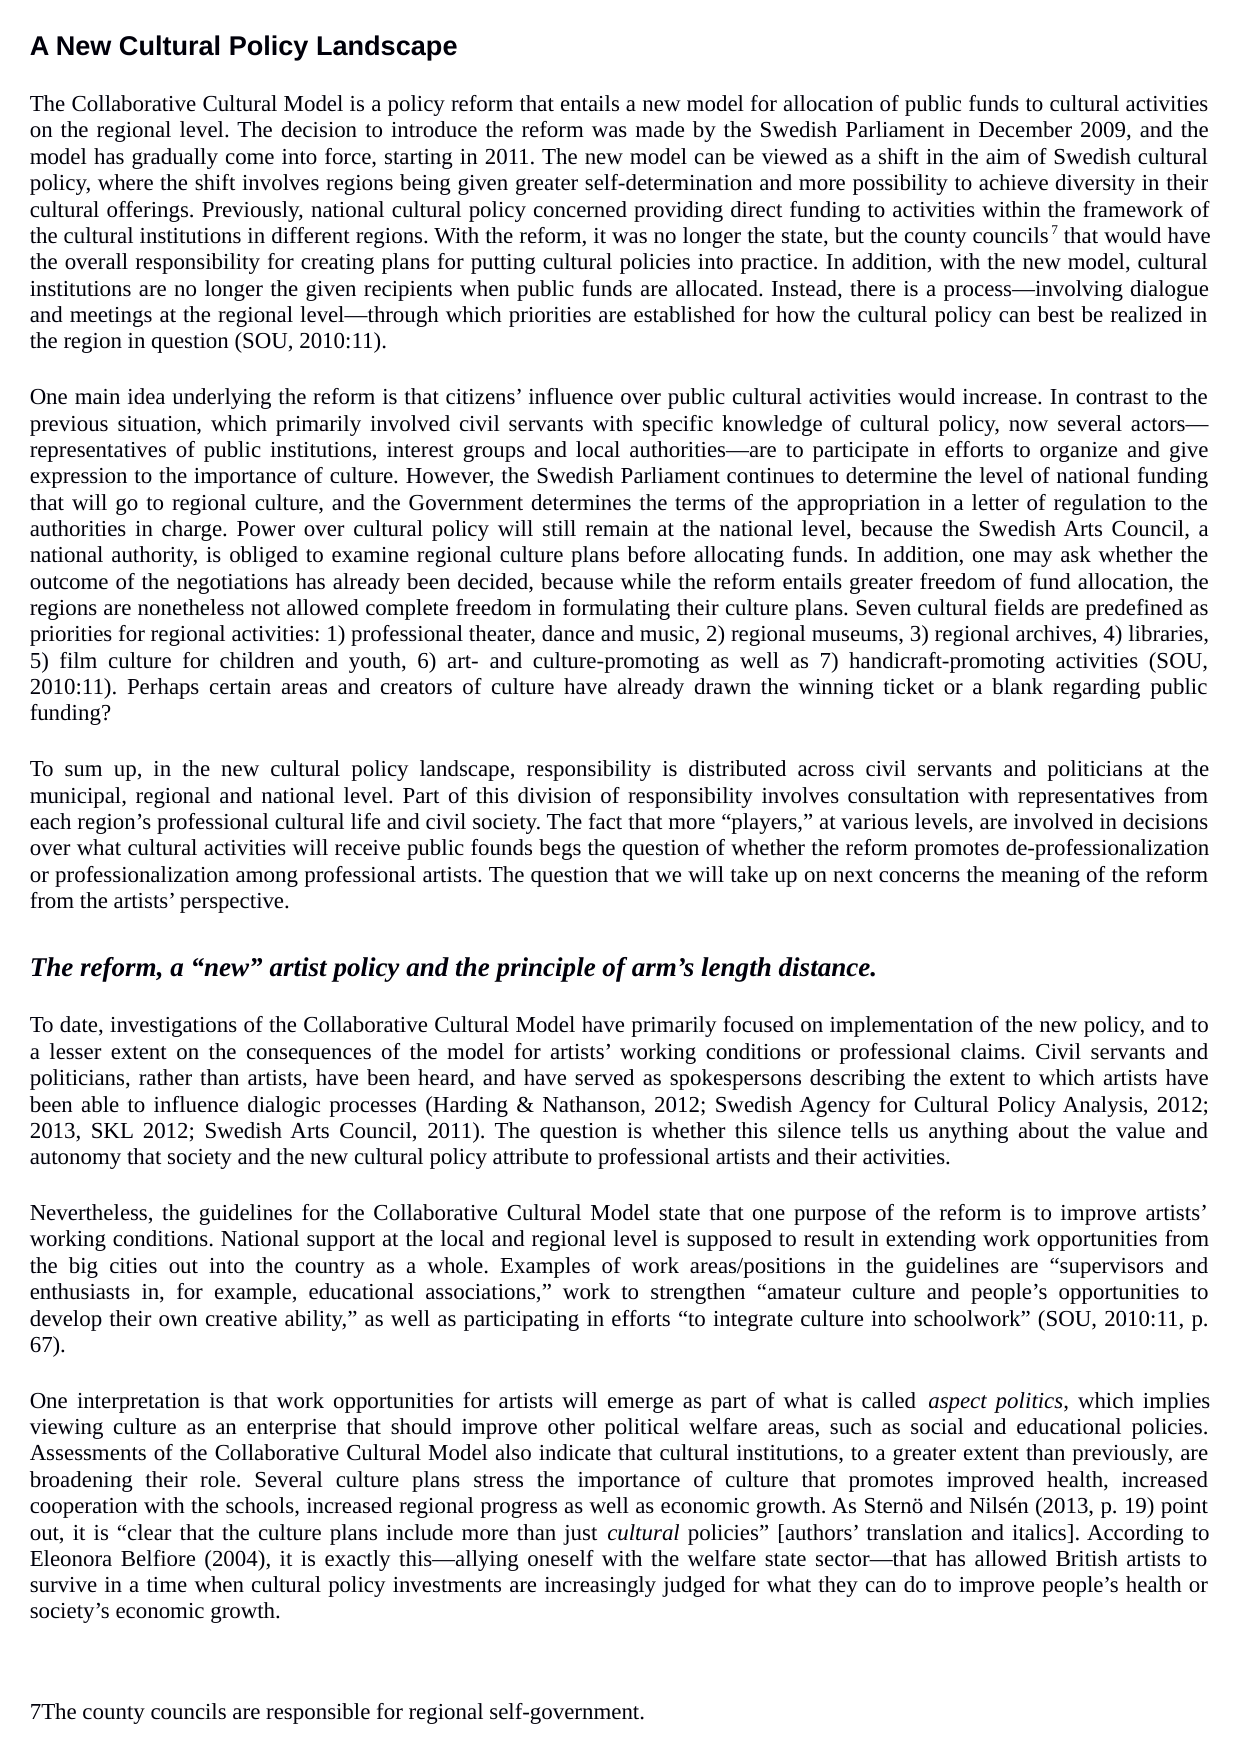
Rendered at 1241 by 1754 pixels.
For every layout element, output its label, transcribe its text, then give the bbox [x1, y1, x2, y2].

text Nevertheless, the guidelines for the Collaborative Cultural Model state that one purpose of the reform is to improve artists’ working conditions. National support at the local and regional level is supposed to result in extending work opportunities from the big cities out into the country as a whole. Examples of work areas/positions in the guidelines are “supervisors and enthusiasts in, for example, educational associations,” work to strengthen “amateur culture and people’s opportunities to develop their own creative ability,” as well as participating in efforts “to integrate culture into schoolwork” (SOU, 2010:11, p. 67). [29, 1199, 1211, 1357]
text To sum up, in the new cultural policy landscape, responsibility is distributed across civil servants and politicians at the municipal, regional and national level. Part of this division of responsibility involves consultation with representatives from each region’s professional cultural life and civil society. The fact that more “players,” at various levels, are involved in decisions over what cultural activities will receive public founds begs the question of whether the reform promotes de-professionalization or professionalization among professional artists. The question that we will take up on next concerns the meaning of the reform from the artists’ perspective. [29, 755, 1211, 913]
text To date, investigations of the Collaborative Cultural Model have primarily focused on implementation of the new policy, and to a lesser extent on the consequences of the model for artists’ working conditions or professional claims. Civil servants and politicians, rather than artists, have been heard, and have served as spokespersons describing the extent to which artists have been able to influence dialogic processes (Harding & Nathanson, 2012; Swedish Agency for Cultural Policy Analysis, 2012; 2013, SKL 2012; Swedish Arts Council, 2011). The question is whether this silence tells us anything about the value and autonomy that society and the new cultural policy attribute to professional artists and their activities. [29, 1012, 1211, 1170]
subtitle A New Cultural Policy Landscape [29, 29, 1211, 61]
text One interpretation is that work opportunities for artists will emerge as part of what is called aspect politics, which implies viewing culture as an enterprise that should improve other political welfare areas, such as social and educational policies. Assessments of the Collaborative Cultural Model also indicate that cultural institutions, to a greater extent than previously, are broadening their role. Several culture plans stress the importance of culture that promotes improved health, increased cooperation with the schools, increased regional progress as well as economic growth. As Sternö and Nilsén (2013, p. 19) point out, it is “clear that the culture plans include more than just cultural policies” [authors’ translation and italics]. According to Eleonora Belfiore (2004), it is exactly this—allying oneself with the welfare state sector—that has allowed British artists to survive in a time when cultural policy investments are increasingly judged for what they can do to improve people’s health or society’s economic growth. [29, 1387, 1211, 1624]
text One main idea underlying the reform is that citizens’ influence over public cultural activities would increase. In contrast to the previous situation, which primarily involved civil servants with specific knowledge of cultural policy, now several actors—representatives of public institutions, interest groups and local authorities—are to participate in efforts to organize and give expression to the importance of culture. However, the Swedish Parliament continues to determine the level of national funding that will go to regional culture, and the Government determines the terms of the appropriation in a letter of regulation to the authorities in charge. Power over cultural policy will still remain at the national level, because the Swedish Arts Council, a national authority, is obliged to examine regional culture plans before allocating funds. In addition, one may ask whether the outcome of the negotiations has already been decided, because while the reform entails greater freedom of fund allocation, the regions are nonetheless not allowed complete freedom in formulating their culture plans. Seven cultural fields are predefined as priorities for regional activities: 1) professional theater, dance and music, 2) regional museums, 3) regional archives, 4) libraries, 5) film culture for children and youth, 6) art- and culture-promoting as well as 7) handicraft-promoting activities (SOU, 2010:11). Perhaps certain areas and creators of culture have already drawn the winning ticket or a blank regarding public funding? [29, 383, 1211, 726]
subtitle The reform, a “new” artist policy and the principle of arm’s length distance. [29, 951, 1211, 982]
text The county councils are responsible for regional self-government. [29, 1698, 1211, 1724]
text The Collaborative Cultural Model is a policy reform that entails a new model for allocation of public funds to cultural activities on the regional level. The decision to introduce the reform was made by the Swedish Parliament in December 2009, and the model has gradually come into force, starting in 2011. The new model can be viewed as a shift in the aim of Swedish cultural policy, where the shift involves regions being given greater self-determination and more possibility to achieve diversity in their cultural offerings. Previously, national cultural policy concerned providing direct funding to activities within the framework of the cultural institutions in different regions. With the reform, it was no longer the state, but the county councils that would have the overall responsibility for creating plans for putting cultural policies into practice. In addition, with the new model, cultural institutions are no longer the given recipients when public funds are allocated. Instead, there is a process—involving dialogue and meetings at the regional level—through which priorities are established for how the cultural policy can best be realized in the region in question (SOU, 2010:11). [29, 90, 1211, 354]
